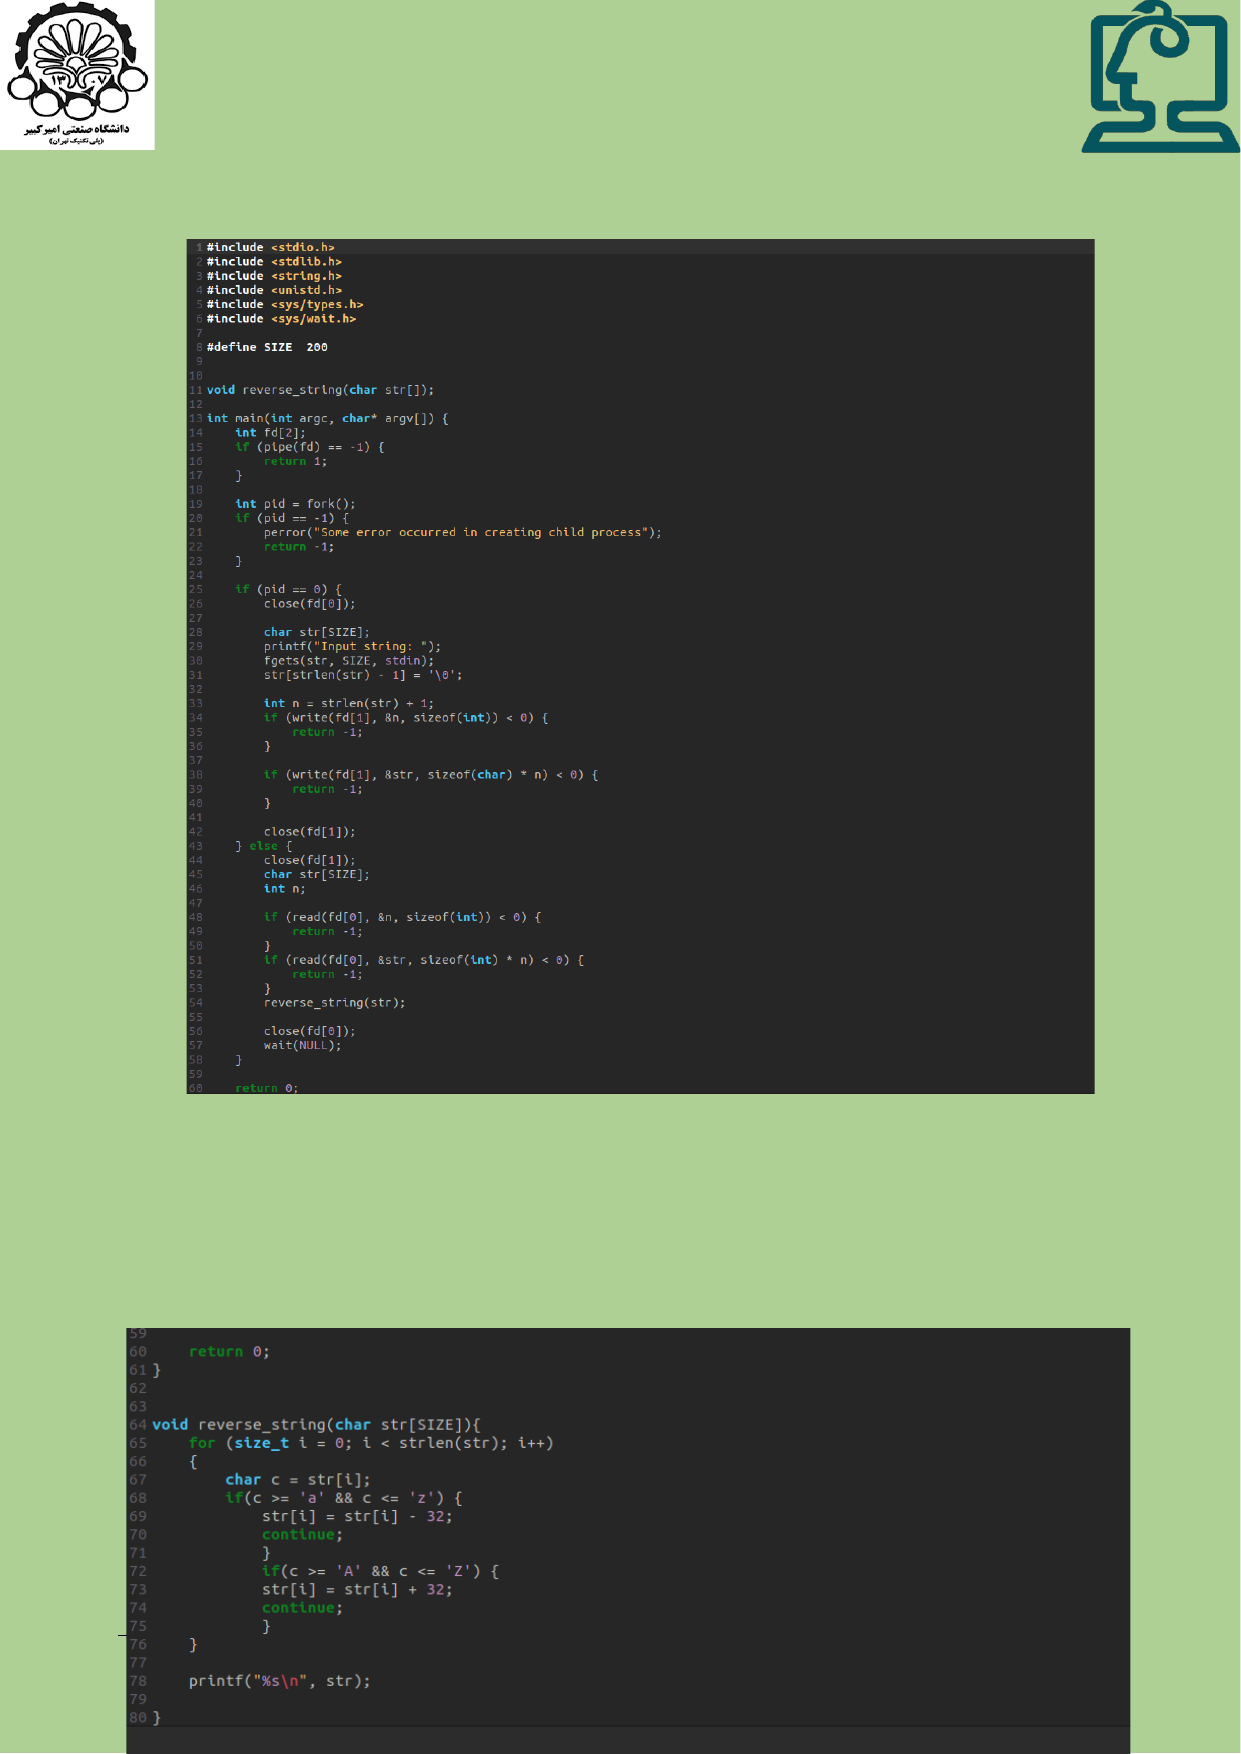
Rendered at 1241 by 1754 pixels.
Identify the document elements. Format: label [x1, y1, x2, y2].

picture [126, 1328, 1131, 1754]
picture [0, 0, 155, 150]
picture [186, 239, 1095, 1094]
picture [1081, 0, 1241, 153]
